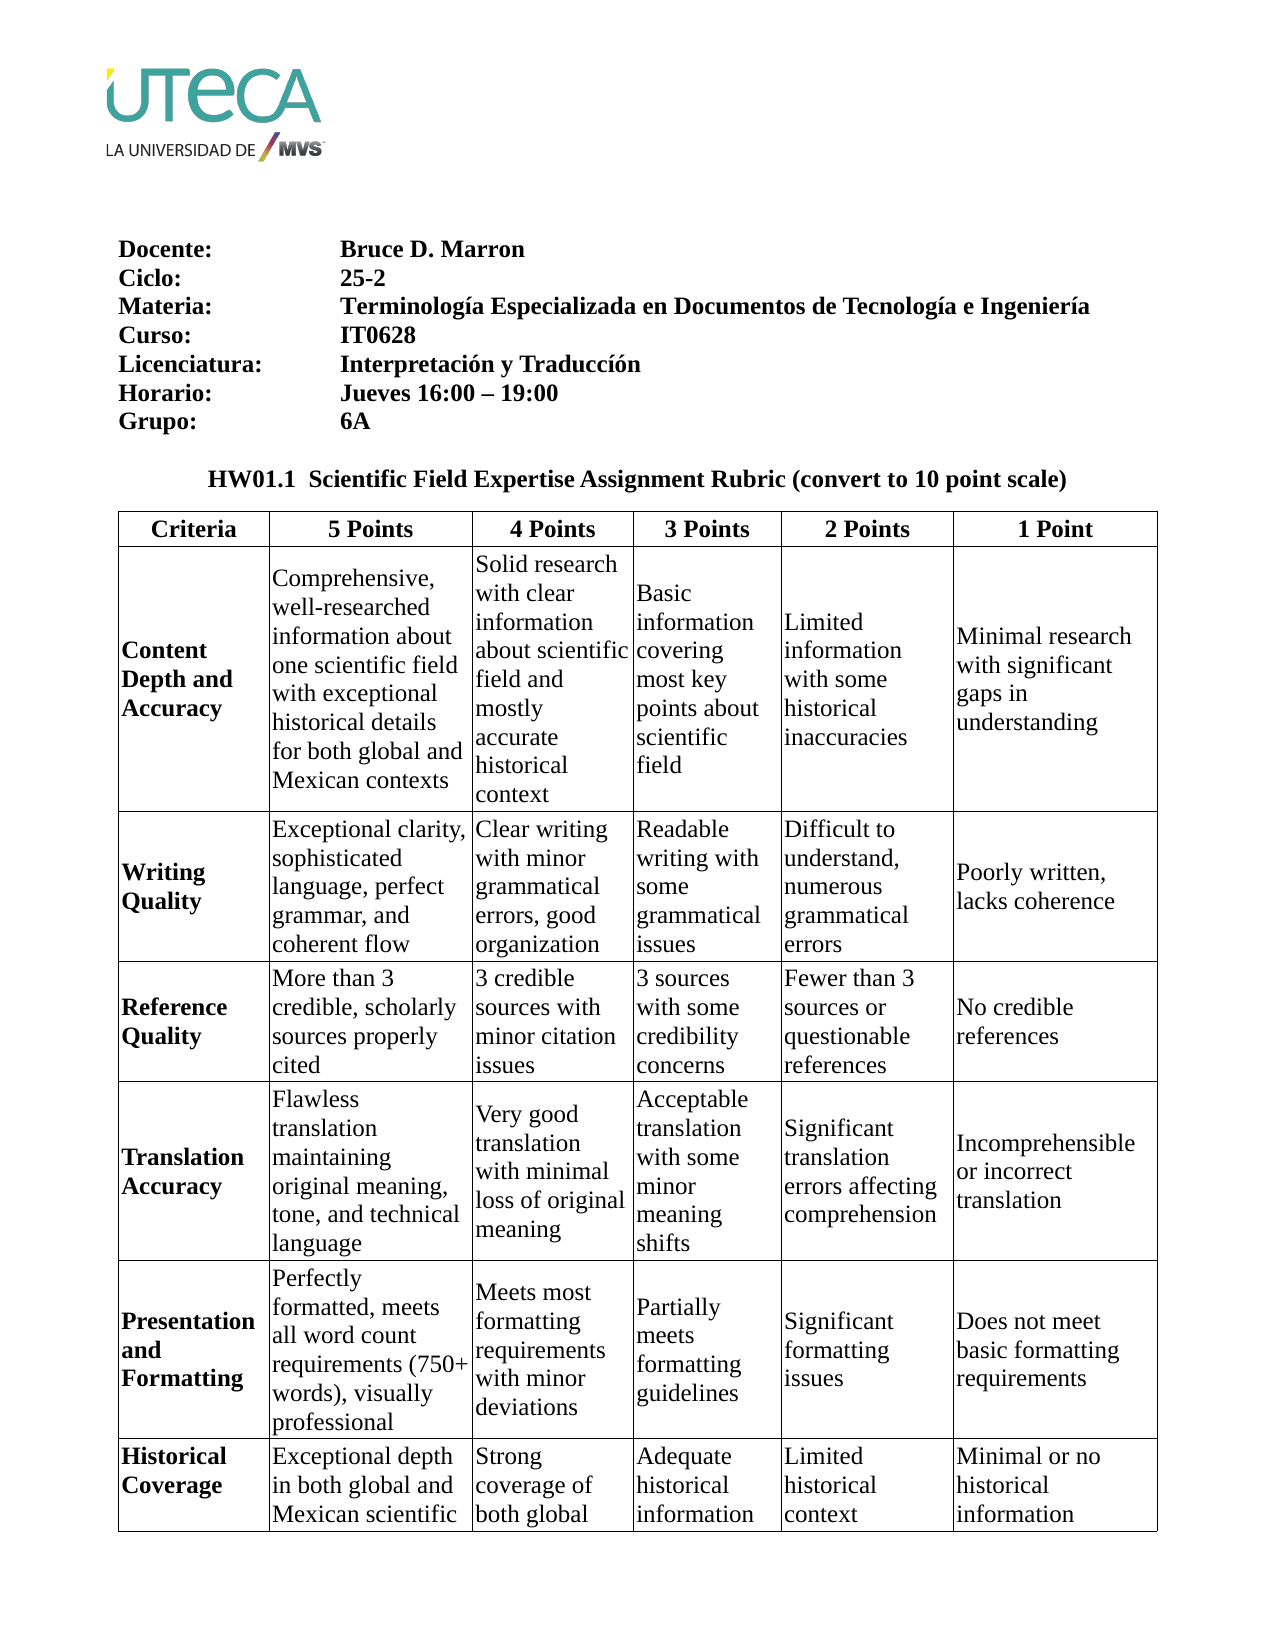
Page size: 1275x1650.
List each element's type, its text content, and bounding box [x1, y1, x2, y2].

table_header 2 Points [782, 512, 953, 546]
table_cell Partially meets formatting guidelines [634, 1261, 781, 1438]
text Ciclo: 25-2 [118, 263, 1157, 291]
table_header Criteria [119, 512, 269, 546]
table_header 5 Points [270, 512, 472, 546]
text Grupo: 6A [118, 406, 1157, 435]
table_header 1 Point [954, 512, 1157, 546]
table_cell Comprehensive, well-researched information about one scientific field with exceptional historical details for both global and Mexican contexts [270, 547, 472, 811]
table_cell Historical Coverage [119, 1439, 269, 1531]
table_cell Fewer than 3 sources or questionable references [782, 962, 953, 1081]
table_cell Minimal research with significant gaps in understanding [954, 547, 1157, 811]
table_cell Translation Accuracy [119, 1082, 269, 1260]
text Curso: IT0628 [118, 320, 1157, 349]
table_cell 3 credible sources with minor citation issues [473, 962, 633, 1081]
table_cell Significant formatting issues [782, 1261, 953, 1438]
table_cell Poorly written, lacks coherence [954, 812, 1157, 961]
table_cell Basic information covering most key points about scientific field [634, 547, 781, 811]
table_cell Perfectly formatted, meets all word count requirements (750+ words), visually professional [270, 1261, 472, 1438]
table_cell Solid research with clear information about scientific field and mostly accurate historical context [473, 547, 633, 811]
text Licenciatura: Interpretación y Traduccíón [118, 349, 1157, 378]
table_cell Writing Quality [119, 812, 269, 961]
table_cell Flawless translation maintaining original meaning, tone, and technical language [270, 1082, 472, 1260]
table_header 3 Points [634, 512, 781, 546]
table_cell Meets most formatting requirements with minor deviations [473, 1261, 633, 1438]
table_cell Exceptional depth in both global and Mexican scientific [270, 1439, 472, 1531]
text Docente: Bruce D. Marron [118, 234, 1157, 263]
table_cell Presentation and Formatting [119, 1261, 269, 1438]
table_cell Significant translation errors affecting comprehension [782, 1082, 953, 1260]
text HW01.1 Scientific Field Expertise Assignment Rubric (convert to 10 point scale) [118, 464, 1157, 493]
table_cell Adequate historical information [634, 1439, 781, 1531]
table_cell Content Depth and Accuracy [119, 547, 269, 811]
table_cell Strong coverage of both global [473, 1439, 633, 1531]
table_cell Does not meet basic formatting requirements [954, 1261, 1157, 1438]
table_cell Exceptional clarity, sophisticated language, perfect grammar, and coherent flow [270, 812, 472, 961]
table_cell 3 sources with some credibility concerns [634, 962, 781, 1081]
table_cell No credible references [954, 962, 1157, 1081]
picture [104, 64, 328, 166]
table_cell More than 3 credible, scholarly sources properly cited [270, 962, 472, 1081]
table_cell Limited information with some historical inaccuracies [782, 547, 953, 811]
table_cell Incomprehensible or incorrect translation [954, 1082, 1157, 1260]
table_cell Reference Quality [119, 962, 269, 1081]
table_cell Clear writing with minor grammatical errors, good organization [473, 812, 633, 961]
table_cell Limited historical context [782, 1439, 953, 1531]
table_cell Minimal or no historical information [954, 1439, 1157, 1531]
table_cell Acceptable translation with some minor meaning shifts [634, 1082, 781, 1260]
table_cell Very good translation with minimal loss of original meaning [473, 1082, 633, 1260]
table_cell Difficult to understand, numerous grammatical errors [782, 812, 953, 961]
table_header 4 Points [473, 512, 633, 546]
text Horario: Jueves 16:00 – 19:00 [118, 378, 1157, 406]
table_cell Readable writing with some grammatical issues [634, 812, 781, 961]
text Materia: Terminología Especializada en Documentos de Tecnología e Ingeniería [118, 291, 1157, 320]
